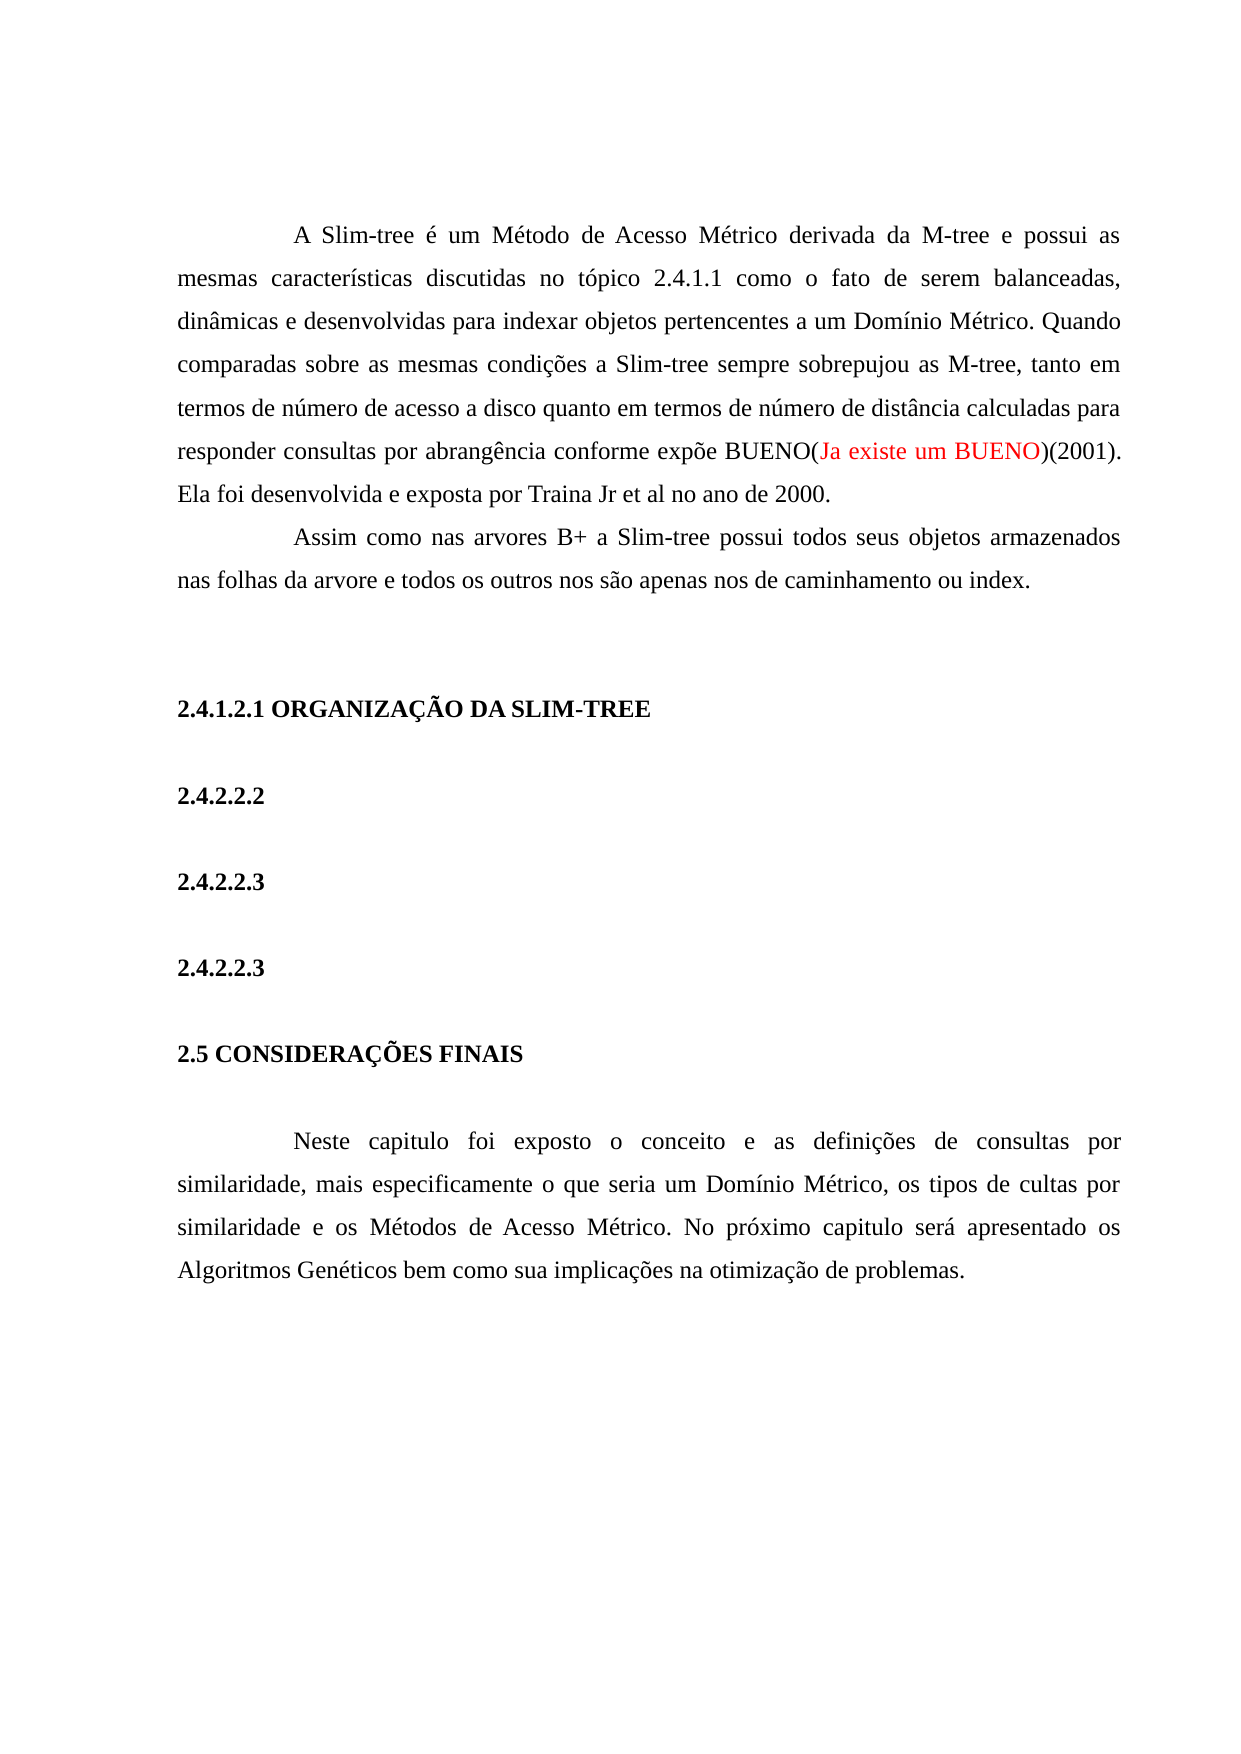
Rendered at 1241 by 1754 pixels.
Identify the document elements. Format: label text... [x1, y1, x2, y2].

text 2.4.2.2.2 [177, 781, 1122, 809]
text 2.5 CONSIDERAÇÕES FINAIS [177, 1039, 1122, 1068]
text A Slim-tree é um Método de Acesso Métrico derivada da M-tree e possui as mesmas características discutidas no tópico 2.4.1.1 como o fato de serem balanceadas, dinâmicas e desenvolvidas para indexar objetos pertencentes a um Domínio Métrico. Quando comparadas sobre as mesmas condições a Slim-tree sempre sobrepujou as M-tree, tanto em termos de número de acesso a disco quanto em termos de número de distância calculadas para responder consultas por abrangência conforme expõe BUENO(Ja existe um BUENO)(2001). Ela foi desenvolvida e exposta por Traina Jr et al no ano de 2000. [177, 220, 1122, 508]
text 2.4.1.2.1 ORGANIZAÇÃO DA SLIM-TREE [177, 694, 1122, 723]
text 2.4.2.2.3 [177, 867, 1122, 896]
text Neste capitulo foi exposto o conceito e as definições de consultas por similaridade, mais especificamente o que seria um Domínio Métrico, os tipos de cultas por similaridade e os Métodos de Acesso Métrico. No próximo capitulo será apresentado os Algoritmos Genéticos bem como sua implicações na otimização de problemas. [177, 1126, 1122, 1284]
text Assim como nas arvores B+ a Slim-tree possui todos seus objetos armazenados nas folhas da arvore e todos os outros nos são apenas nos de caminhamento ou index. [177, 522, 1122, 594]
text 2.4.2.2.3 [177, 953, 1122, 982]
